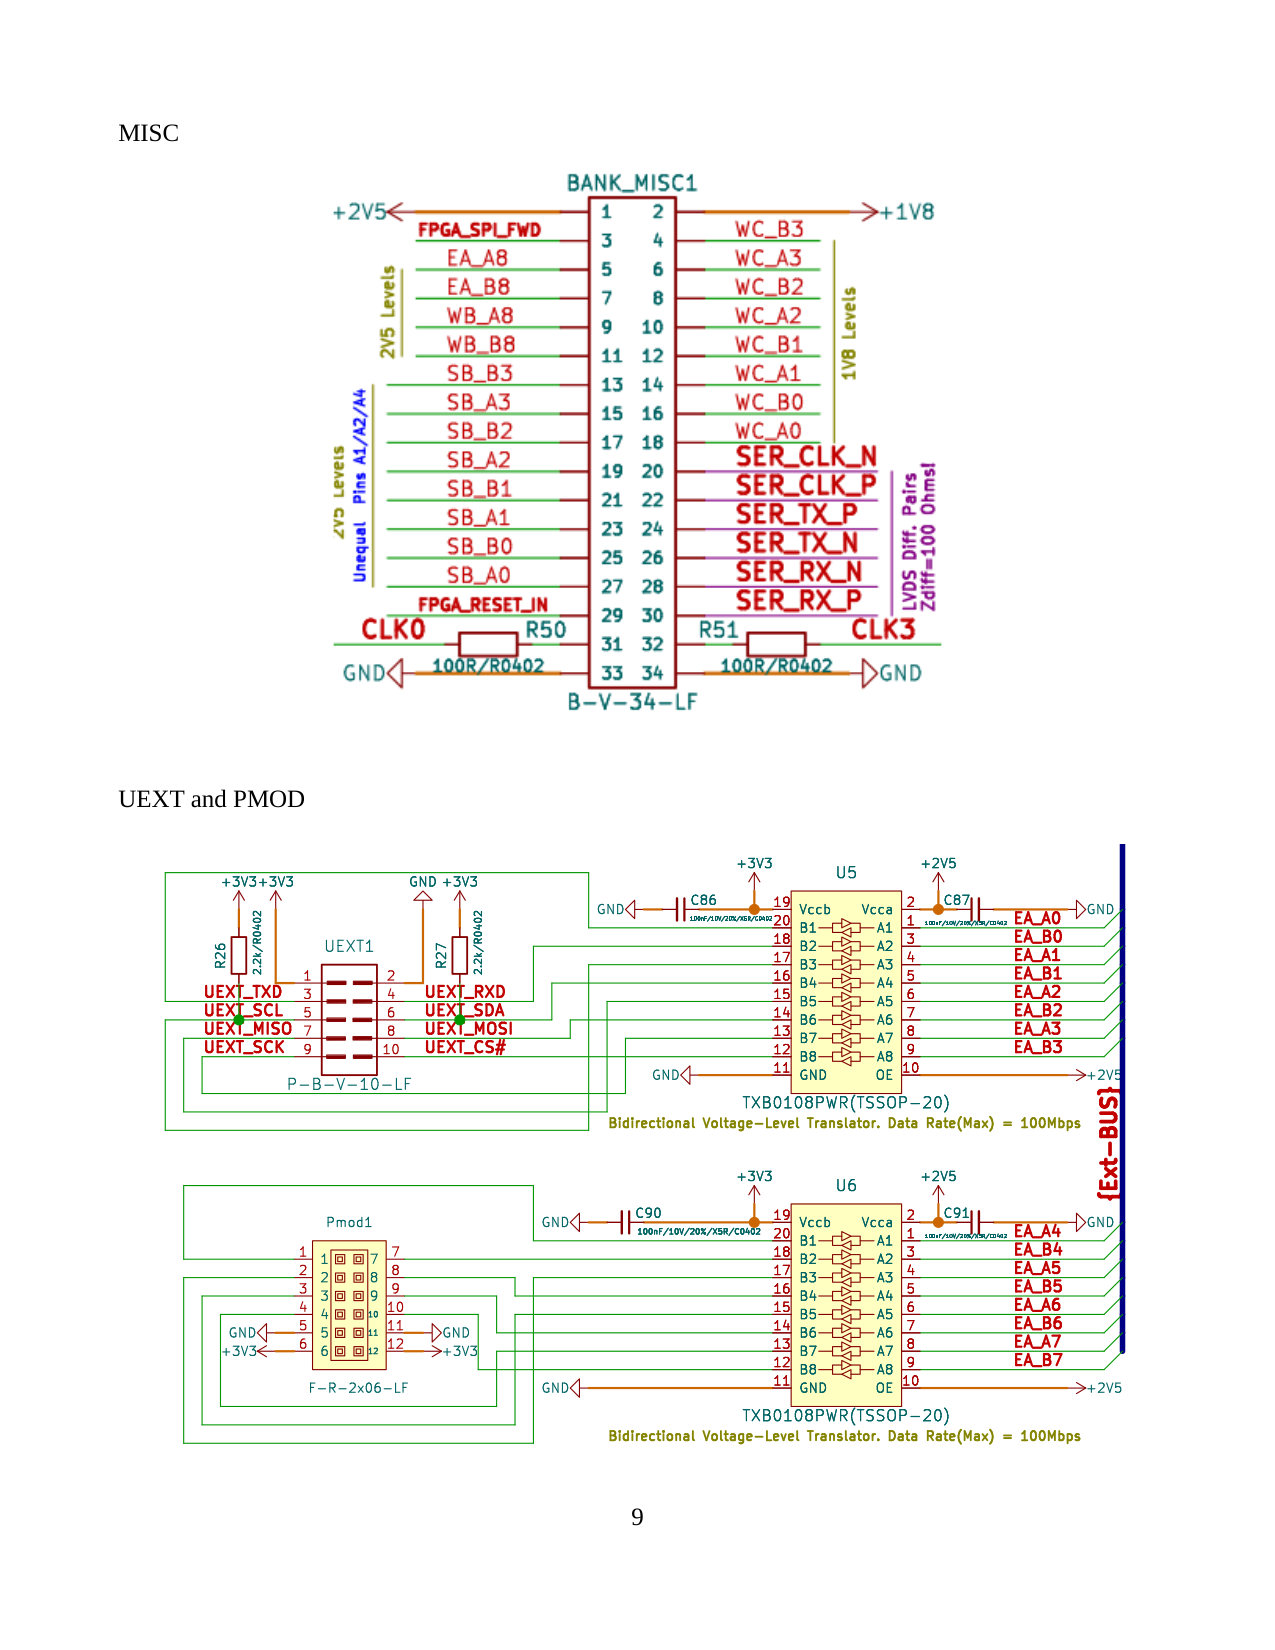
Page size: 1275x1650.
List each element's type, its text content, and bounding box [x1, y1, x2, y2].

picture [158, 844, 1129, 1457]
picture [333, 165, 942, 718]
text MISC [118, 118, 1157, 147]
text UEXT and PMOD [118, 784, 1157, 813]
